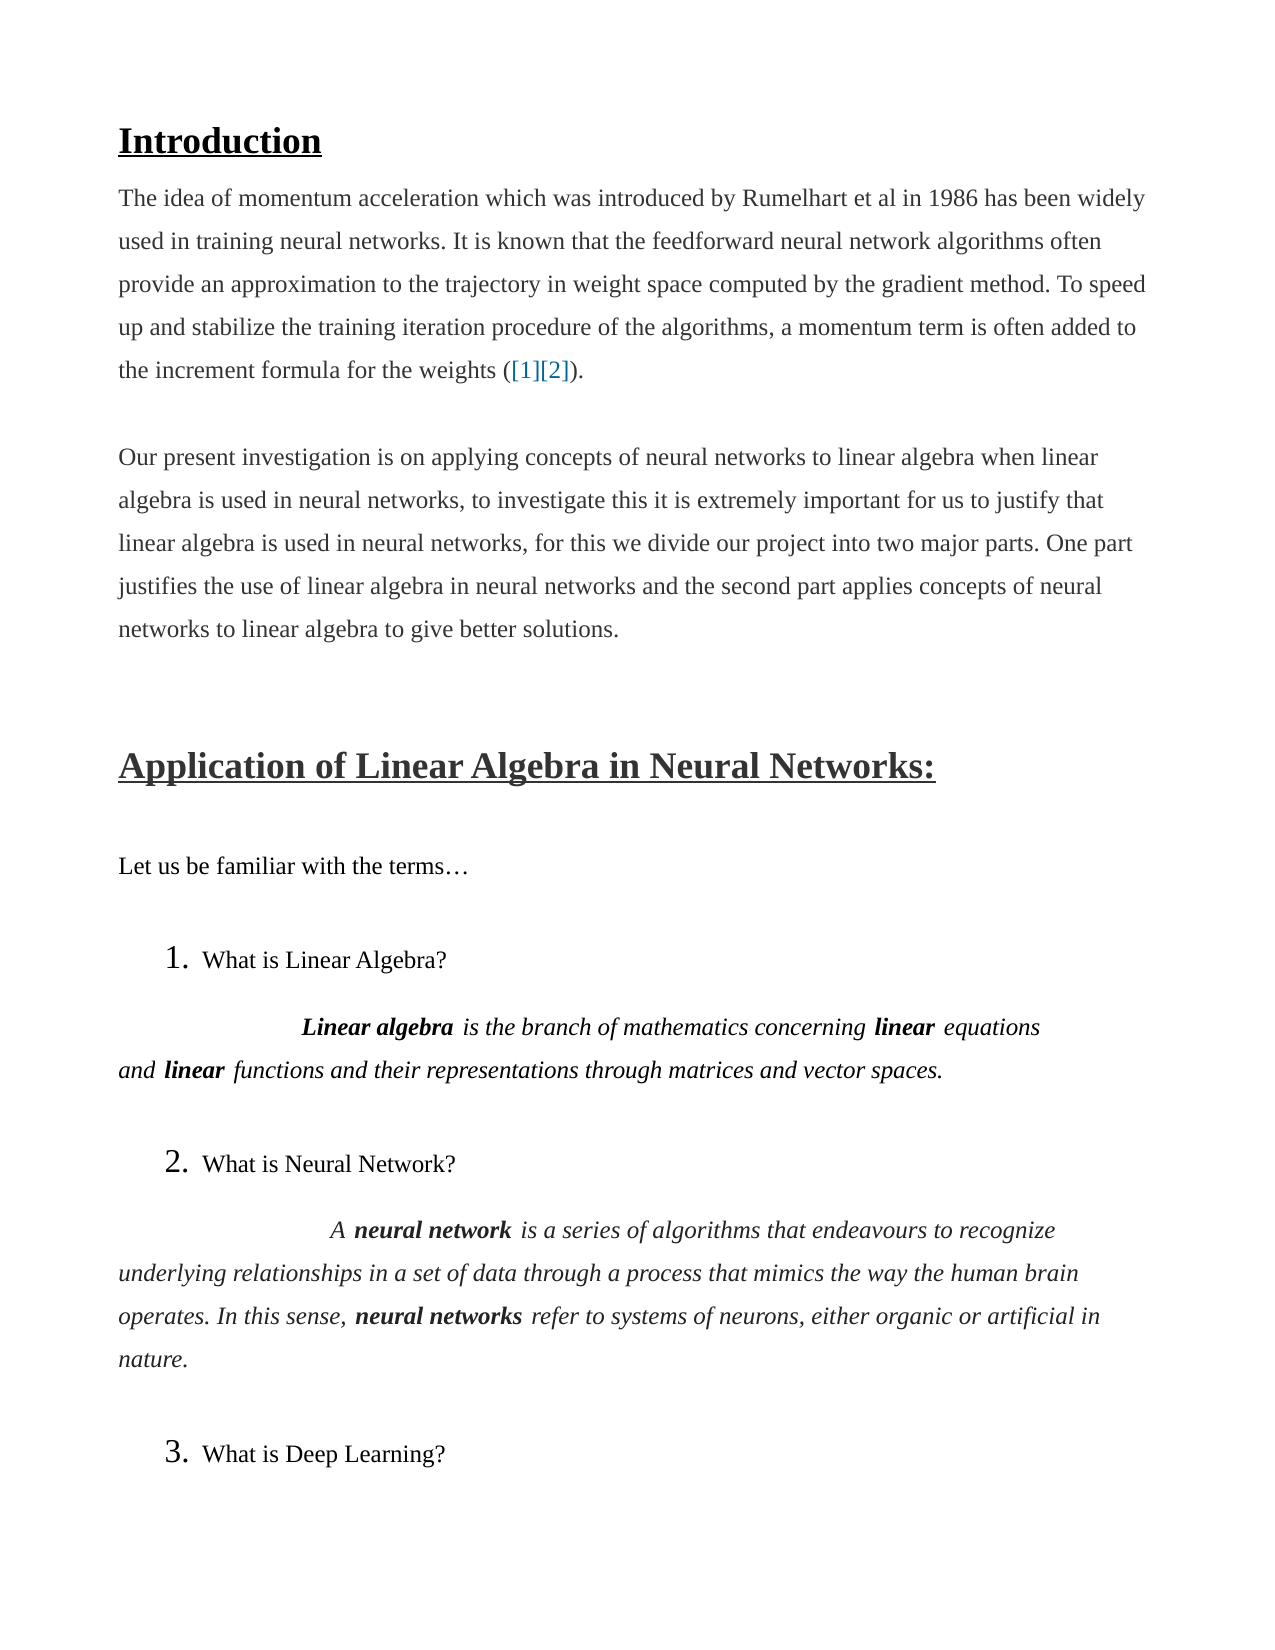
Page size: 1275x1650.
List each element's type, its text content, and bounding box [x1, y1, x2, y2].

list What is Linear Algebra? [164, 937, 1157, 976]
text Introduction [118, 118, 1157, 161]
list What is Deep Learning? [164, 1431, 1157, 1469]
text Let us be familiar with the terms… [118, 851, 1157, 880]
text A neural network is a series of algorithms that endeavours to recognize underlying relationships in a set of data through a process that mimics the way the human brain operates. In this sense, neural networks refer to systems of neurons, either organic or artificial in nature. [118, 1215, 1157, 1373]
text Application of Linear Algebra in Neural Networks: [118, 743, 1157, 787]
text The idea of momentum acceleration which was introduced by Rumelhart et al in 1986 has been widely used in training neural networks. It is known that the feedforward neural network algorithms often provide an approximation to the trajectory in weight space computed by the gradient method. To speed up and stabilize the training iteration procedure of the algorithms, a momentum term is often added to the increment formula for the weights ([1][2]). [118, 183, 1157, 384]
text Linear algebra is the branch of mathematics concerning linear equations and linear functions and their representations through matrices and vector spaces. [118, 1012, 1157, 1083]
text Our present investigation is on applying concepts of neural networks to linear algebra when linear algebra is used in neural networks, to investigate this it is extremely important for us to justify that linear algebra is used in neural networks, for this we divide our project into two major parts. One part justifies the use of linear algebra in neural networks and the second part applies concepts of neural networks to linear algebra to give better solutions. [118, 442, 1157, 643]
list What is Neural Network? [164, 1141, 1157, 1179]
